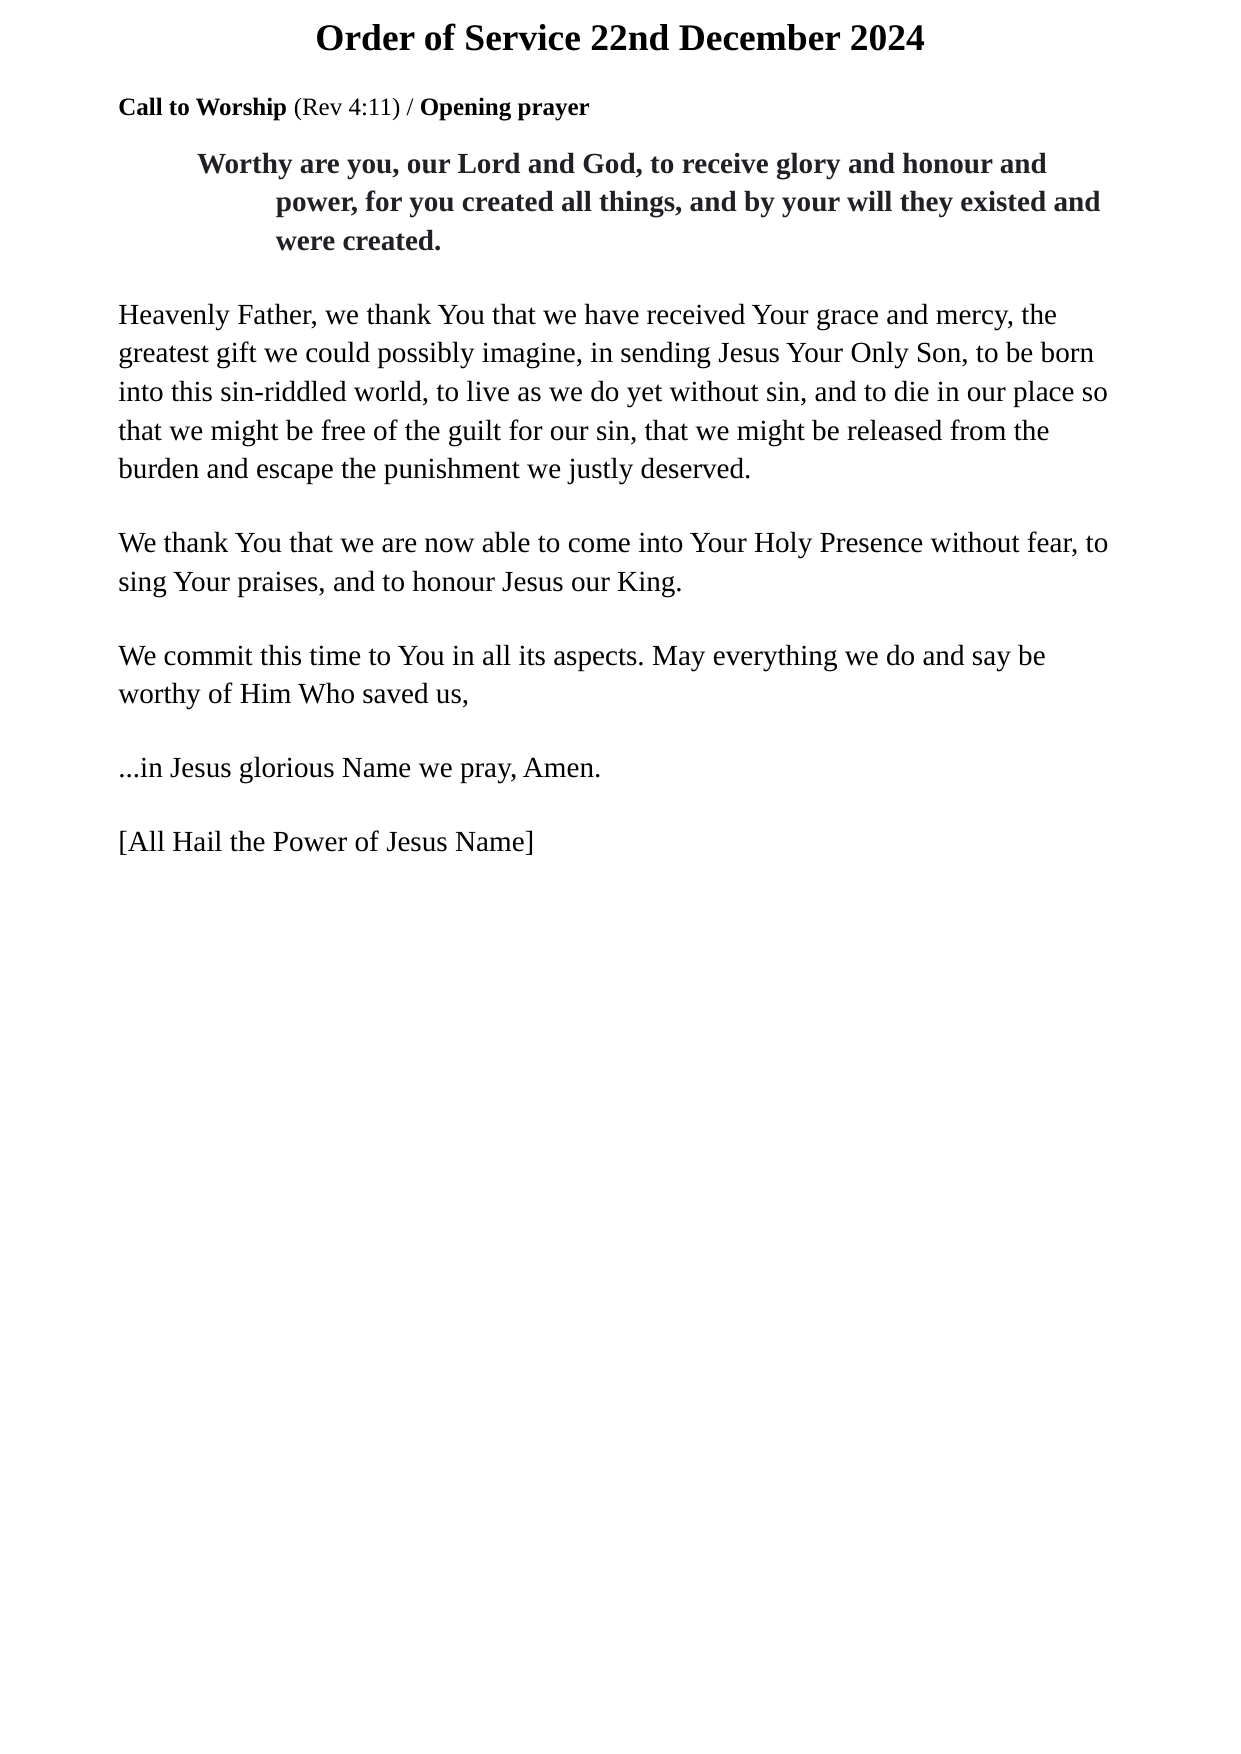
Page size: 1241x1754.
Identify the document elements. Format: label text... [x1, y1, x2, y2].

text We commit this time to You in all its aspects. May everything we do and say be worthy of Him Who saved us, [118, 638, 1122, 710]
text ...in Jesus glorious Name we pray, Amen. [118, 750, 1122, 784]
text Worthy are you, our Lord and God, to receive glory and honour and power, for you created all things, and by your will they existed and were created. [197, 146, 1122, 257]
text Heavenly Father, we thank You that we have received Your grace and mercy, the greatest gift we could possibly imagine, in sending Jesus Your Only Son, to be born into this sin-riddled world, to live as we do yet without sin, and to die in our place so that we might be free of the guilt for our sin, that we might be released from the burden and escape the punishment we justly deserved. [118, 297, 1122, 485]
text We thank You that we are now able to come into Your Holy Presence without fear, to sing Your praises, and to honour Jesus our King. [118, 525, 1122, 597]
text Call to Worship (Rev 4:11) / Opening prayer [118, 92, 1122, 121]
text [All Hail the Power of Jesus Name] [118, 824, 1122, 858]
